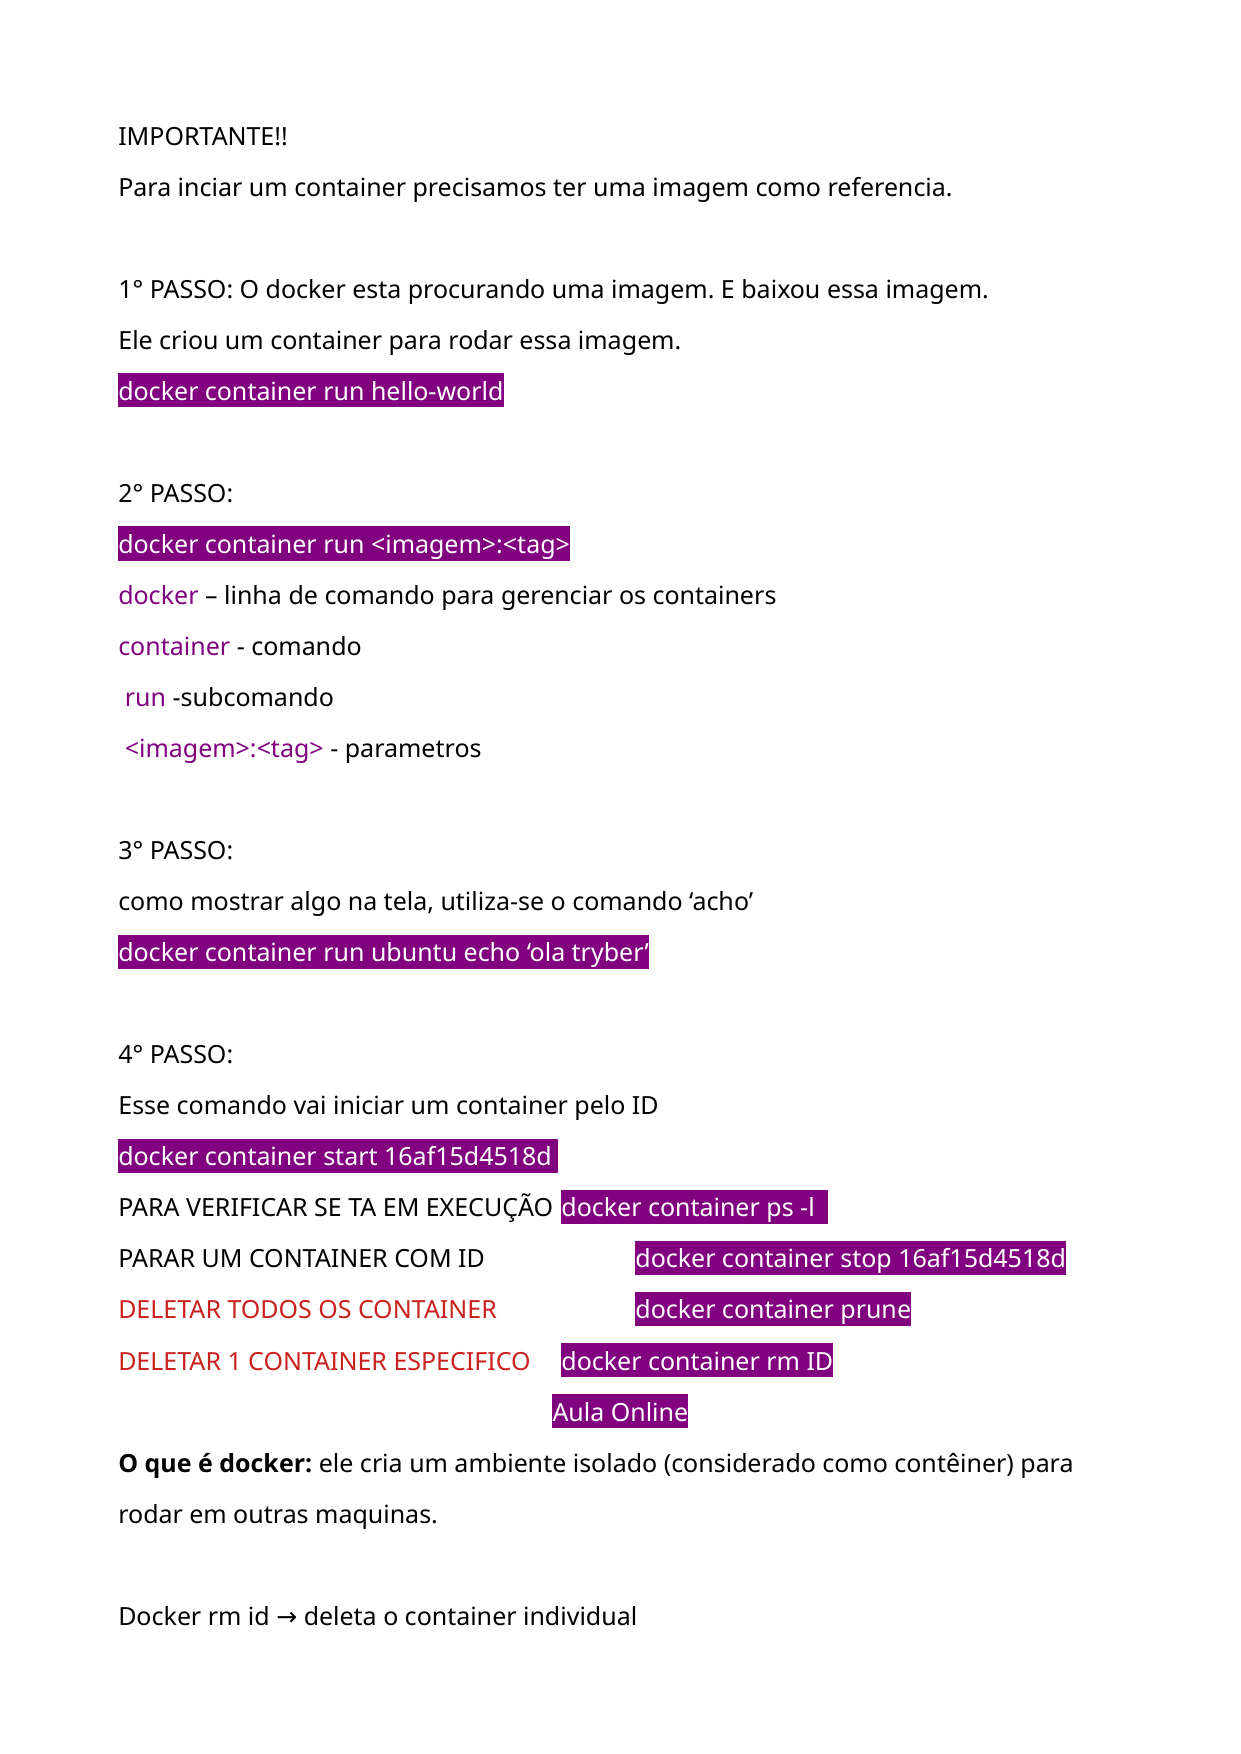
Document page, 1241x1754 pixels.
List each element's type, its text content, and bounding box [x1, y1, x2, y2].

text PARAR UM CONTAINER COM ID docker container stop 16af15d4518d [118, 1241, 1122, 1275]
text IMPORTANTE!! [118, 118, 1122, 152]
text Ele criou um container para rodar essa imagem. [118, 322, 1122, 356]
text Para inciar um container precisamos ter uma imagem como referencia. [118, 169, 1122, 203]
text 4° PASSO: [118, 1037, 1122, 1071]
text O que é docker: ele cria um ambiente isolado (considerado como contêiner) para rodar em outras maquinas. [118, 1445, 1122, 1530]
text docker – linha de comando para gerenciar os containers container - comando run -subcomando [118, 577, 1122, 714]
text docker container run hello-world [118, 373, 1122, 407]
text docker container run <imagem>:<tag> [118, 526, 1122, 561]
text Aula Online [118, 1394, 1122, 1428]
text docker container start 16af15d4518d [118, 1139, 1122, 1173]
text PARA VERIFICAR SE TA EM EXECUÇÃO docker container ps -l [118, 1190, 1122, 1224]
text DELETAR 1 CONTAINER ESPECIFICO docker container rm ID [118, 1343, 1122, 1377]
text 2° PASSO: [118, 475, 1122, 509]
text 3° PASSO: [118, 833, 1122, 867]
text 1° PASSO: O docker esta procurando uma imagem. E baixou essa imagem. [118, 271, 1122, 305]
text como mostrar algo na tela, utiliza-se o comando ‘acho’ docker container run ubuntu echo ‘ola tryber’ [118, 884, 1122, 969]
text Docker rm id → deleta o container individual [118, 1598, 1122, 1632]
text <imagem>:<tag> - parametros [118, 731, 1122, 765]
text Esse comando vai iniciar um container pelo ID [118, 1088, 1122, 1122]
text DELETAR TODOS OS CONTAINER docker container prune [118, 1292, 1122, 1326]
